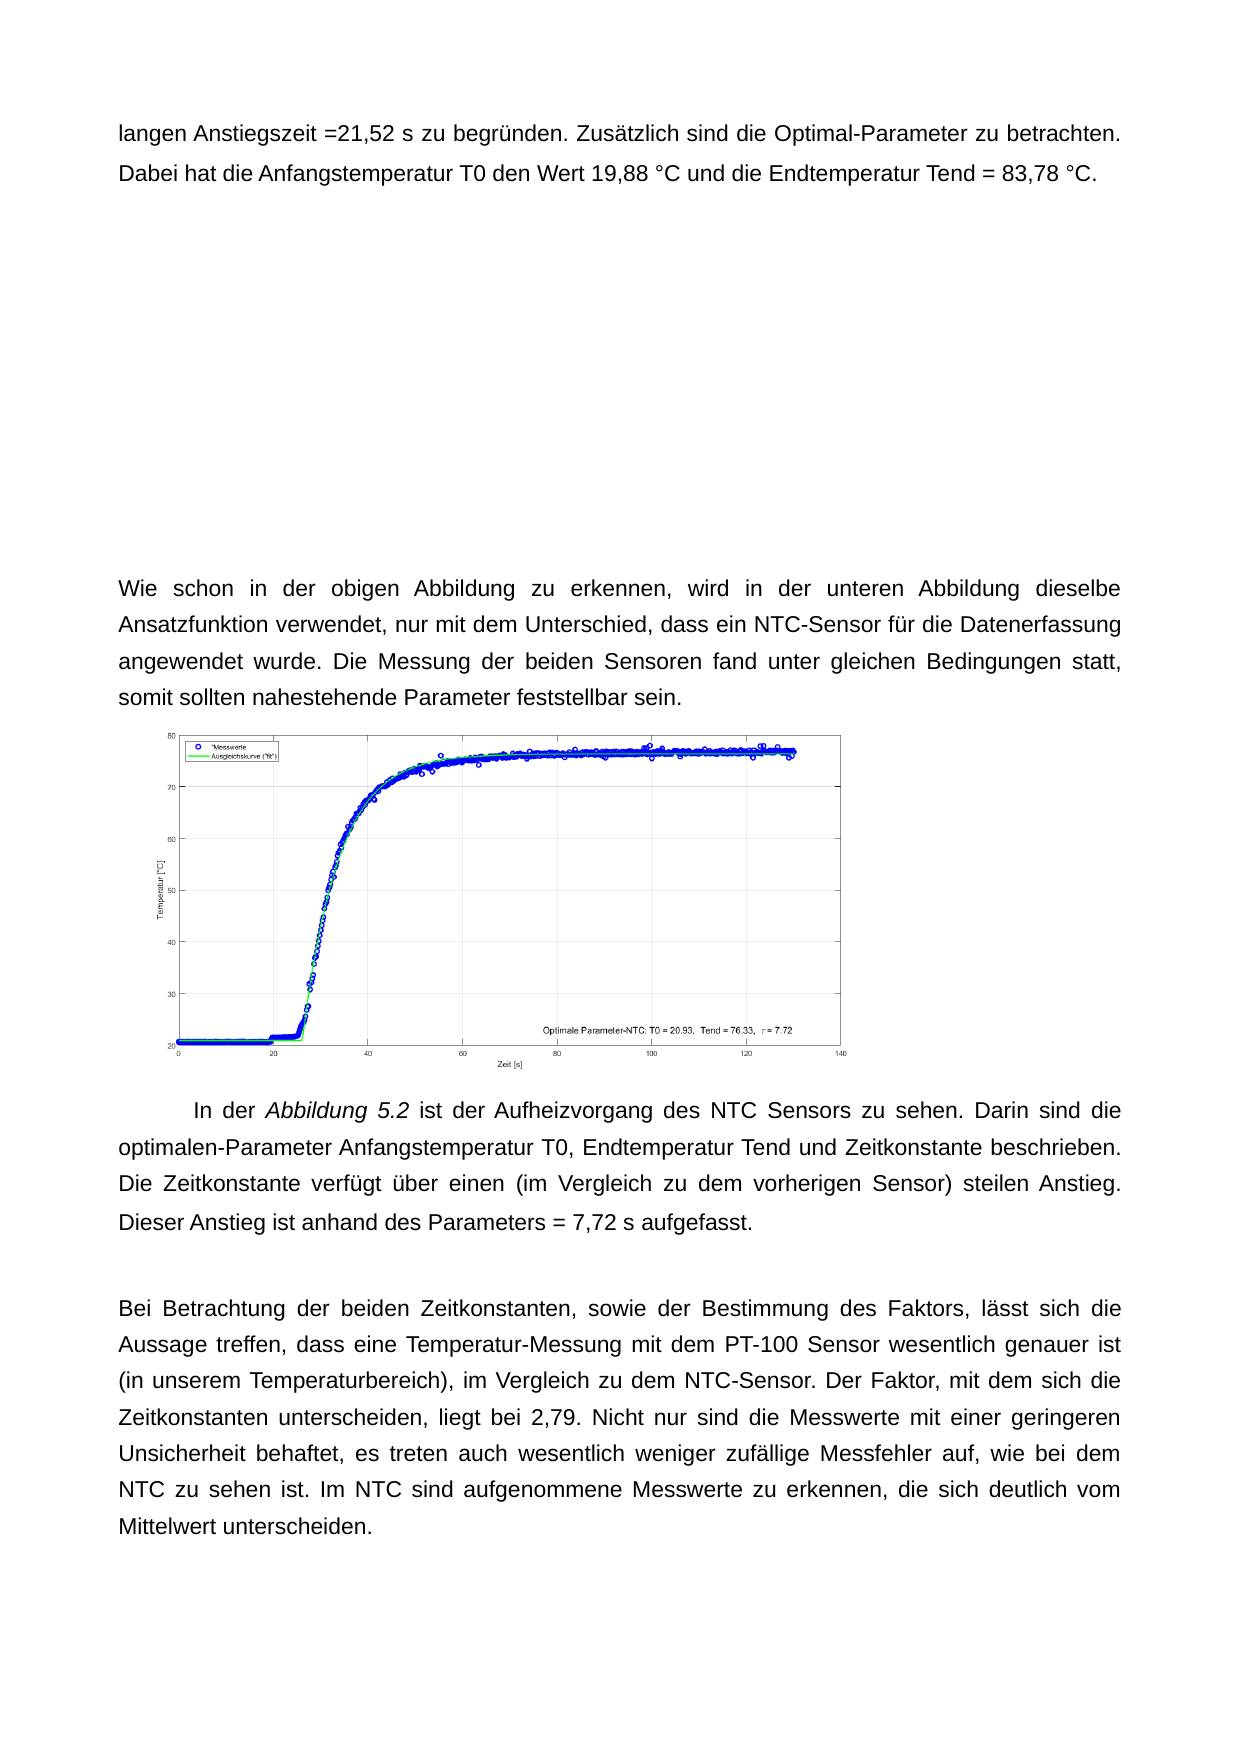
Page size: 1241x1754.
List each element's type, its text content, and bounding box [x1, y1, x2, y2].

text langen Anstiegszeit =21,52 s zu begründen. Zusätzlich sind die Optimal-Parameter zu betrachten. Dabei hat die Anfangstemperatur T0 den Wert 19,88 °C und die Endtemperatur Tend = 83,78 °C. [118, 118, 1122, 186]
picture [118, 720, 871, 1085]
text In der Abbildung 5.2 ist der Aufheizvorgang des NTC Sensors zu sehen. Darin sind die optimalen-Parameter Anfangstemperatur T0, Endtemperatur Tend und Zeitkonstante beschrieben. Die Zeitkonstante verfügt über einen (im Vergleich zu dem vorherigen Sensor) steilen Anstieg. Dieser Anstieg ist anhand des Parameters = 7,72 s aufgefasst. [118, 1095, 1122, 1236]
text Wie schon in der obigen Abbildung zu erkennen, wird in der unteren Abbildung dieselbe Ansatzfunktion verwendet, nur mit dem Unterschied, dass ein NTC-Sensor für die Datenerfassung angewendet wurde. Die Messung der beiden Sensoren fand unter gleichen Bedingungen statt, somit sollten nahestehende Parameter feststellbar sein. [118, 575, 1122, 711]
text Bei Betrachtung der beiden Zeitkonstanten, sowie der Bestimmung des Faktors, lässt sich die Aussage treffen, dass eine Temperatur-Messung mit dem PT-100 Sensor wesentlich genauer ist (in unserem Temperaturbereich), im Vergleich zu dem NTC-Sensor. Der Faktor, mit dem sich die Zeitkonstanten unterscheiden, liegt bei 2,79. Nicht nur sind die Messwerte mit einer geringeren Unsicherheit behaftet, es treten auch wesentlich weniger zufällige Messfehler auf, wie bei dem NTC zu sehen ist. Im NTC sind aufgenommene Messwerte zu erkennen, die sich deutlich vom Mittelwert unterscheiden. [118, 1294, 1122, 1539]
